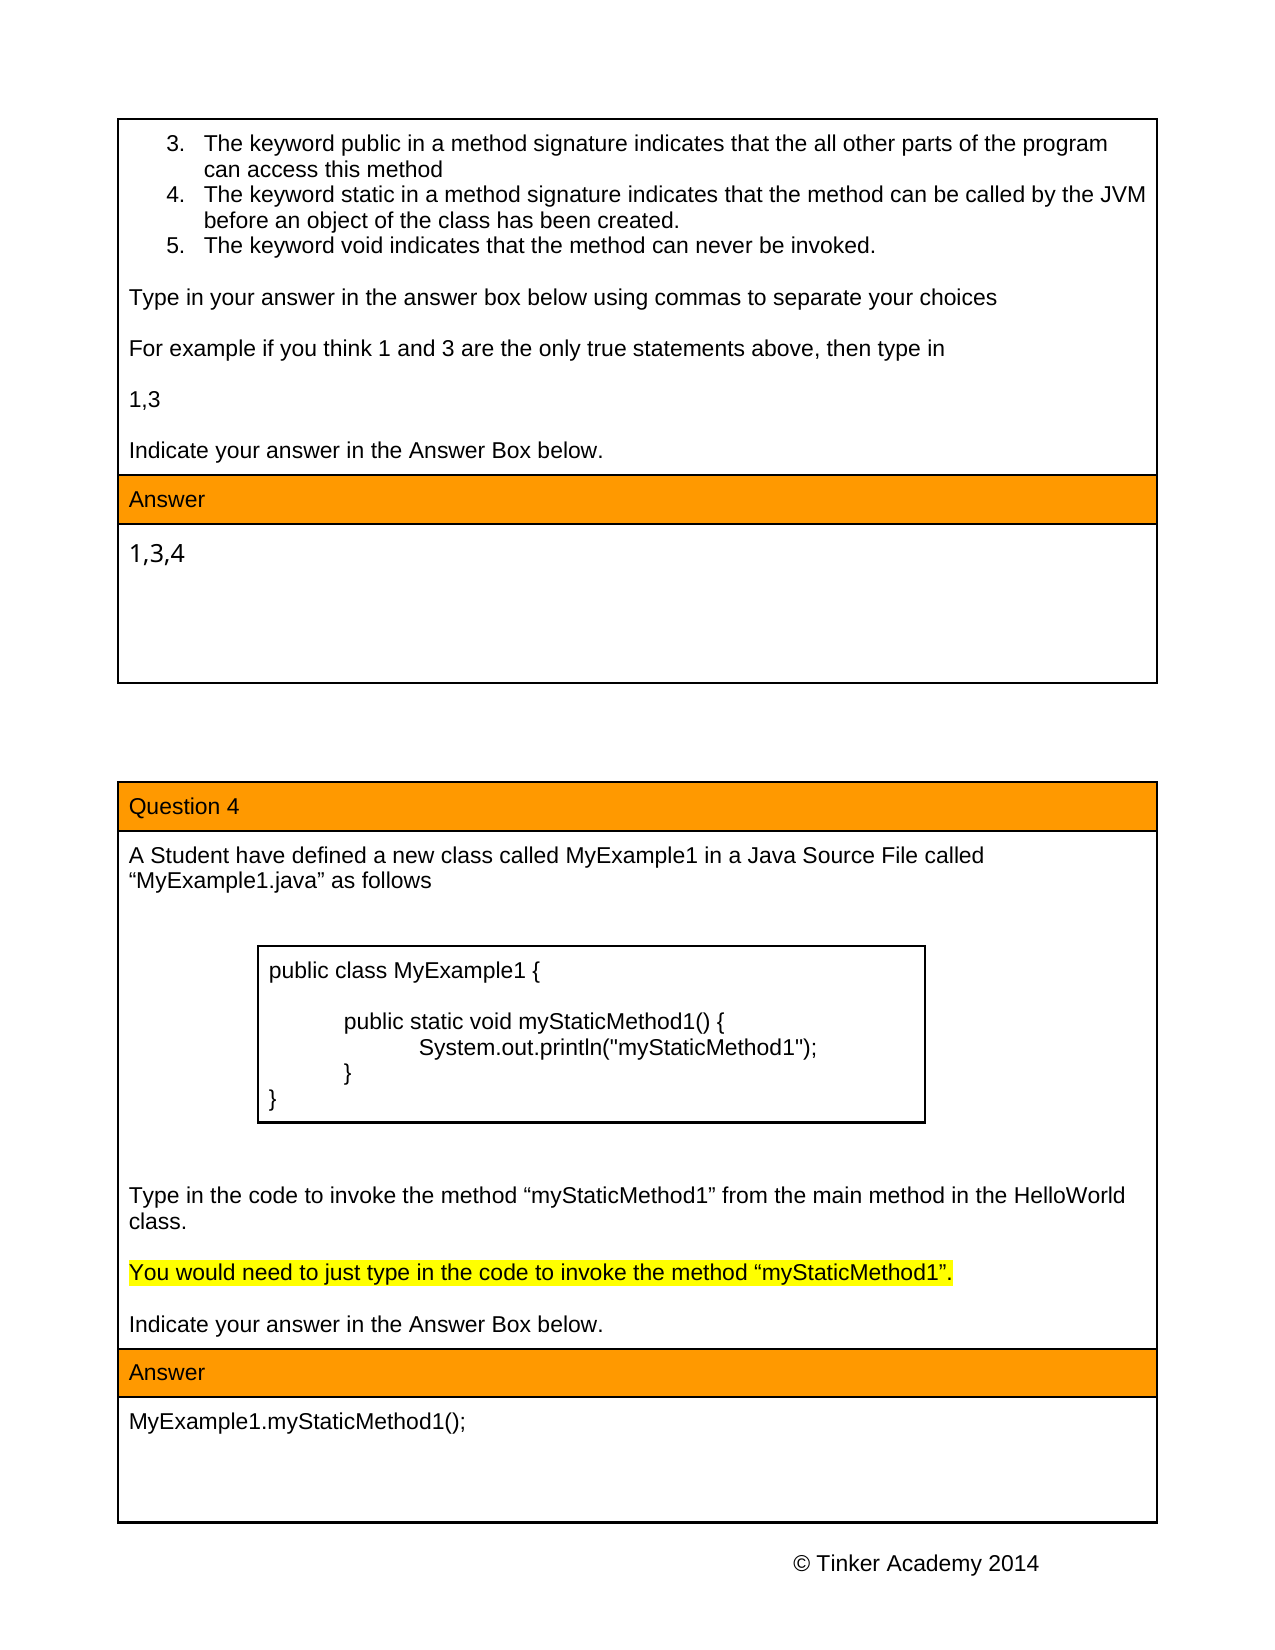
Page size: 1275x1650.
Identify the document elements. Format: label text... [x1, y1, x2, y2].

table_cell Mark all the answers that are true A Java Source File is called a compilation Unit A Java Source File can have only 1 class The keyword public in a method signature indicates that the all other parts of the program can access this method The keyword static in a method signature indicates that the method can be called by the JVM before an object of the class has been created. The keyword void indicates that the method can never be invoked. Type in your answer in the answer box below using commas to separate your choices For example if you think 1 and 3 are the only true statements above, then type in 1,3 Indicate your answer in the Answer Box below. [119, 120, 1156, 474]
table_cell A Student have defined a new class called MyExample1 in a Java Source File called “MyExample1.java” as follows Type in the code to invoke the method “myStaticMethod1” from the main method in the HelloWorld class. You would need to just type in the code to invoke the method “myStaticMethod1”. Indicate your answer in the Answer Box below. [119, 832, 1156, 1347]
table_cell MyExample1.myStaticMethod1(); [119, 1398, 1156, 1521]
table_cell 1,3,4 [119, 525, 1156, 682]
table_header Question 4 [119, 783, 1156, 830]
table_header public class MyExample1 { public static void myStaticMethod1() { System.out.println("myStaticMethod1"); } } [259, 947, 924, 1121]
table_cell Answer [119, 476, 1156, 523]
table_cell Answer [119, 1350, 1156, 1396]
